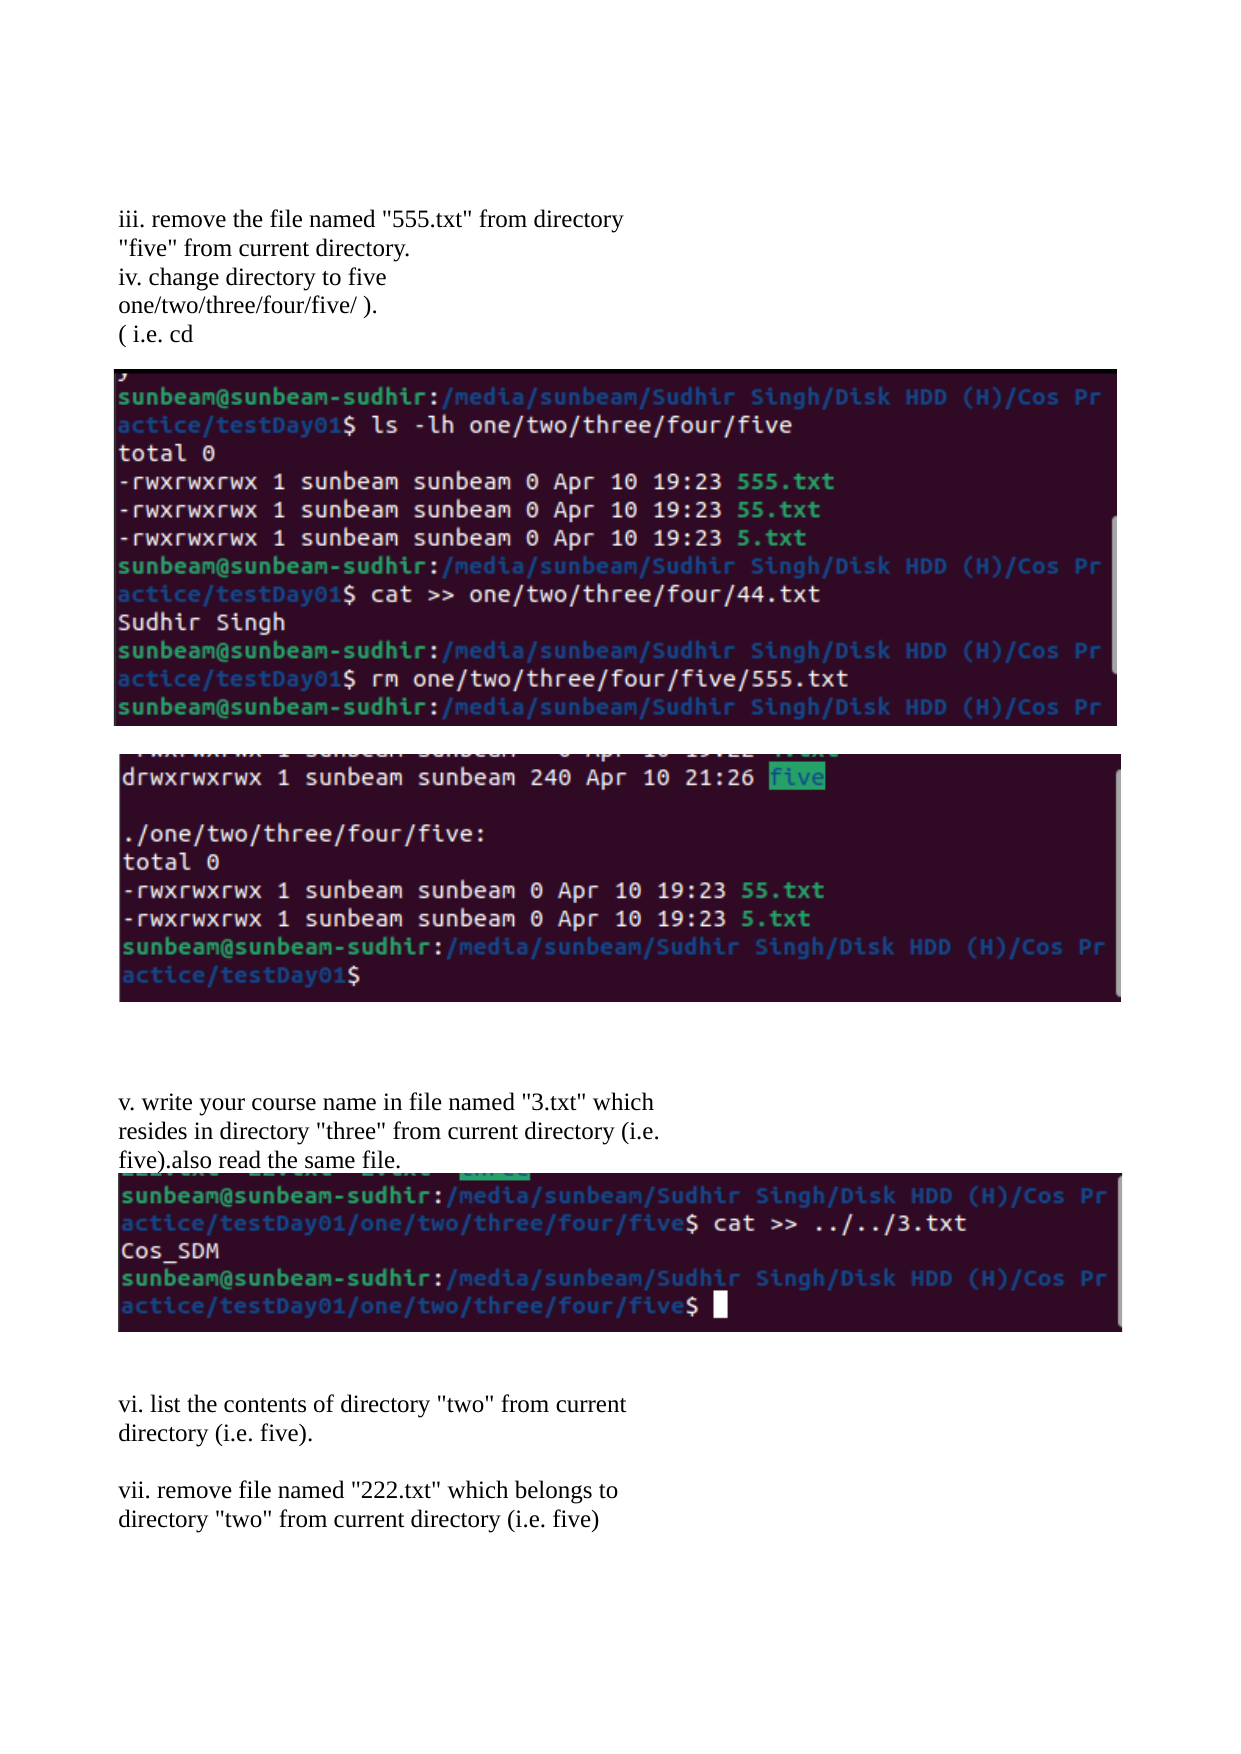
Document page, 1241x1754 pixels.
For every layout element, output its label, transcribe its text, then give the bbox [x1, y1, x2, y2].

text one/two/three/four/five/ ). [118, 291, 1122, 319]
text directory (i.e. five). [118, 1418, 1122, 1447]
text directory "two" from current directory (i.e. five) [118, 1504, 1122, 1533]
text iv. change directory to five [118, 262, 1122, 291]
text vii. remove file named "222.txt" which belongs to [118, 1475, 1122, 1504]
text iii. remove the file named "555.txt" from directory [118, 204, 1122, 233]
text five).also read the same file. [118, 1145, 1122, 1173]
text ( i.e. cd [118, 319, 1122, 348]
picture [118, 1173, 1123, 1332]
text "five" from current directory. [118, 233, 1122, 262]
picture [113, 369, 1117, 726]
picture [119, 754, 1121, 1002]
text resides in directory "three" from current directory (i.e. [118, 1116, 1122, 1145]
text v. write your course name in file named "3.txt" which [118, 1087, 1122, 1116]
text vi. list the contents of directory "two" from current [118, 1389, 1122, 1418]
